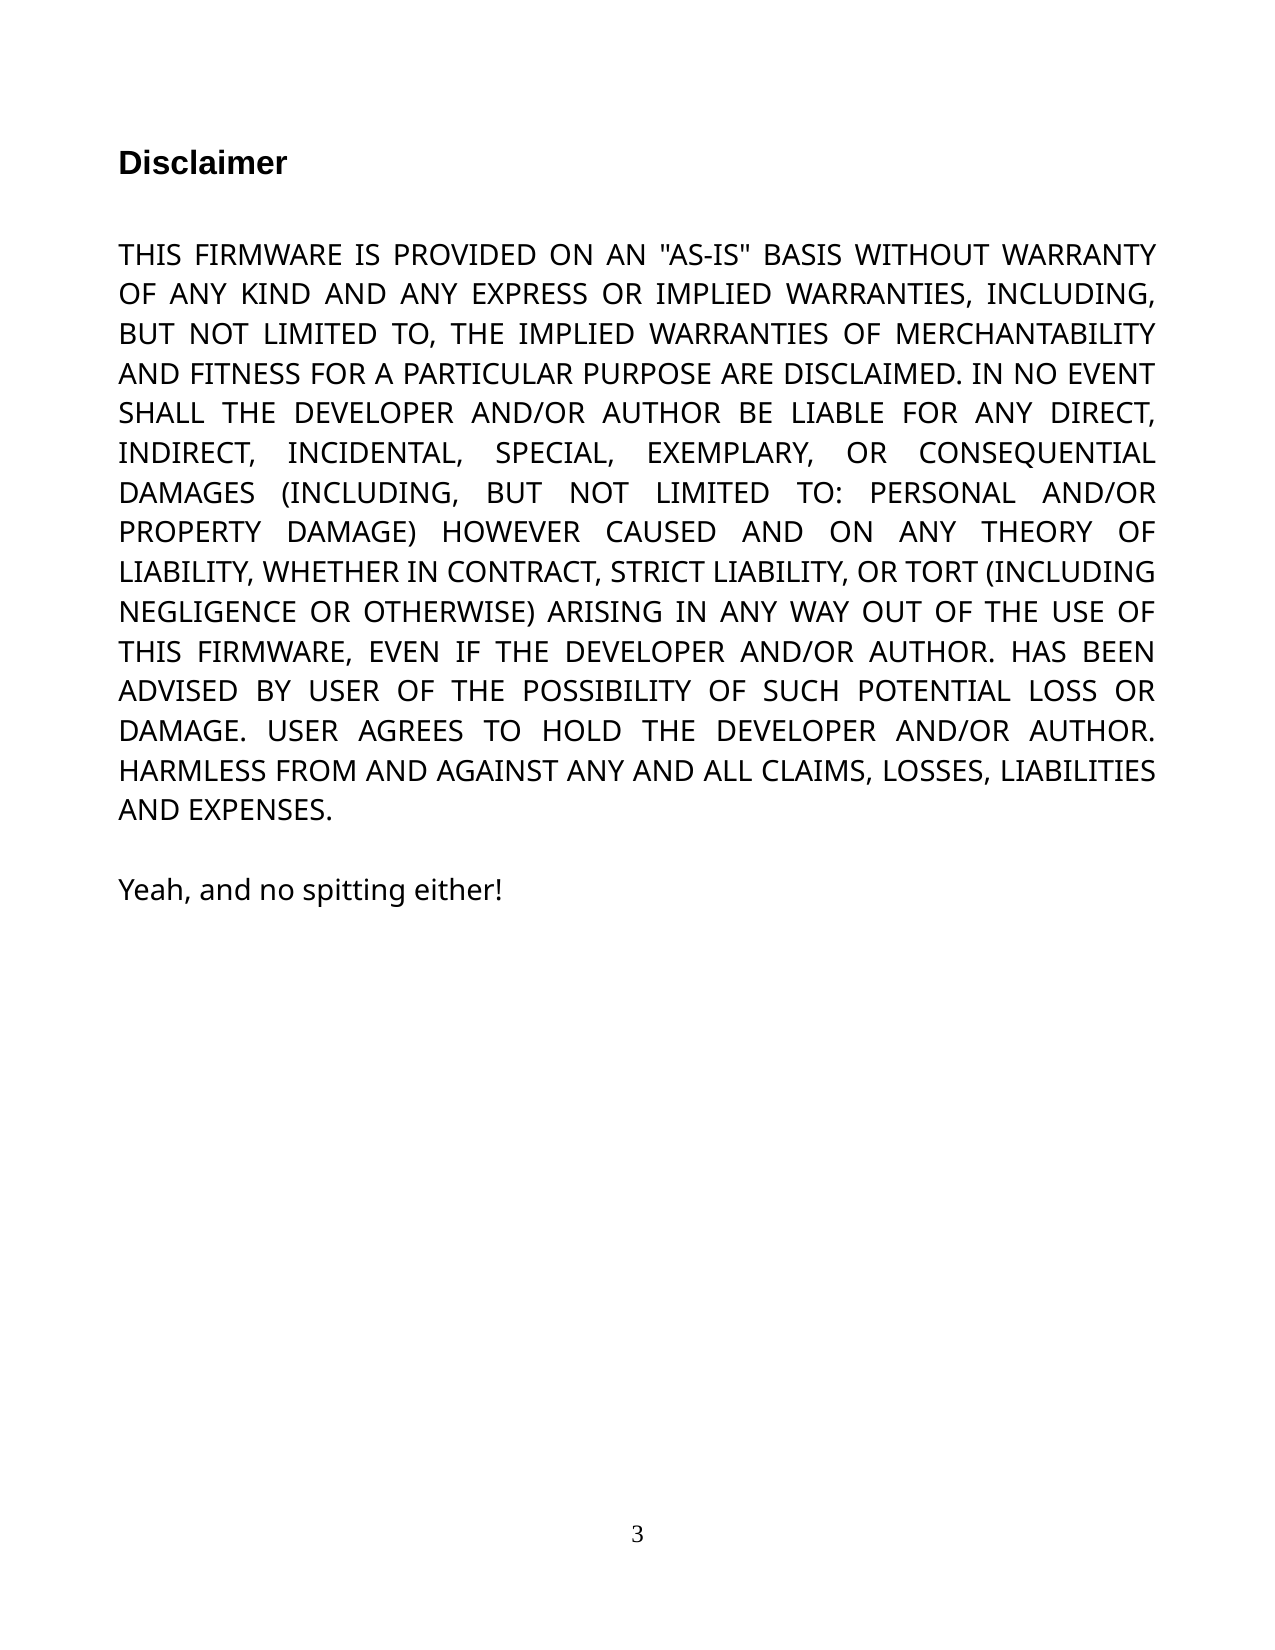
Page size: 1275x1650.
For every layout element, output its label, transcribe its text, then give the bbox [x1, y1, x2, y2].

text THIS FIRMWARE IS PROVIDED ON AN "AS-IS" BASIS WITHOUT WARRANTY OF ANY KIND AND ANY EXPRESS OR IMPLIED WARRANTIES, INCLUDING, BUT NOT LIMITED TO, THE IMPLIED WARRANTIES OF MERCHANTABILITY AND FITNESS FOR A PARTICULAR PURPOSE ARE DISCLAIMED. IN NO EVENT SHALL THE DEVELOPER AND/OR AUTHOR BE LIABLE FOR ANY DIRECT, INDIRECT, INCIDENTAL, SPECIAL, EXEMPLARY, OR CONSEQUENTIAL DAMAGES (INCLUDING, BUT NOT LIMITED TO: PERSONAL AND/OR PROPERTY DAMAGE) HOWEVER CAUSED AND ON ANY THEORY OF LIABILITY, WHETHER IN CONTRACT, STRICT LIABILITY, OR TORT (INCLUDING NEGLIGENCE OR OTHERWISE) ARISING IN ANY WAY OUT OF THE USE OF THIS FIRMWARE, EVEN IF THE DEVELOPER AND/OR AUTHOR. HAS BEEN ADVISED BY USER OF THE POSSIBILITY OF SUCH POTENTIAL LOSS OR DAMAGE. USER AGREES TO HOLD THE DEVELOPER AND/OR AUTHOR. HARMLESS FROM AND AGAINST ANY AND ALL CLAIMS, LOSSES, LIABILITIES AND EXPENSES. [118, 234, 1157, 829]
text Yeah, and no spitting either! [118, 869, 1157, 909]
subtitle Disclaimer [118, 143, 1157, 182]
